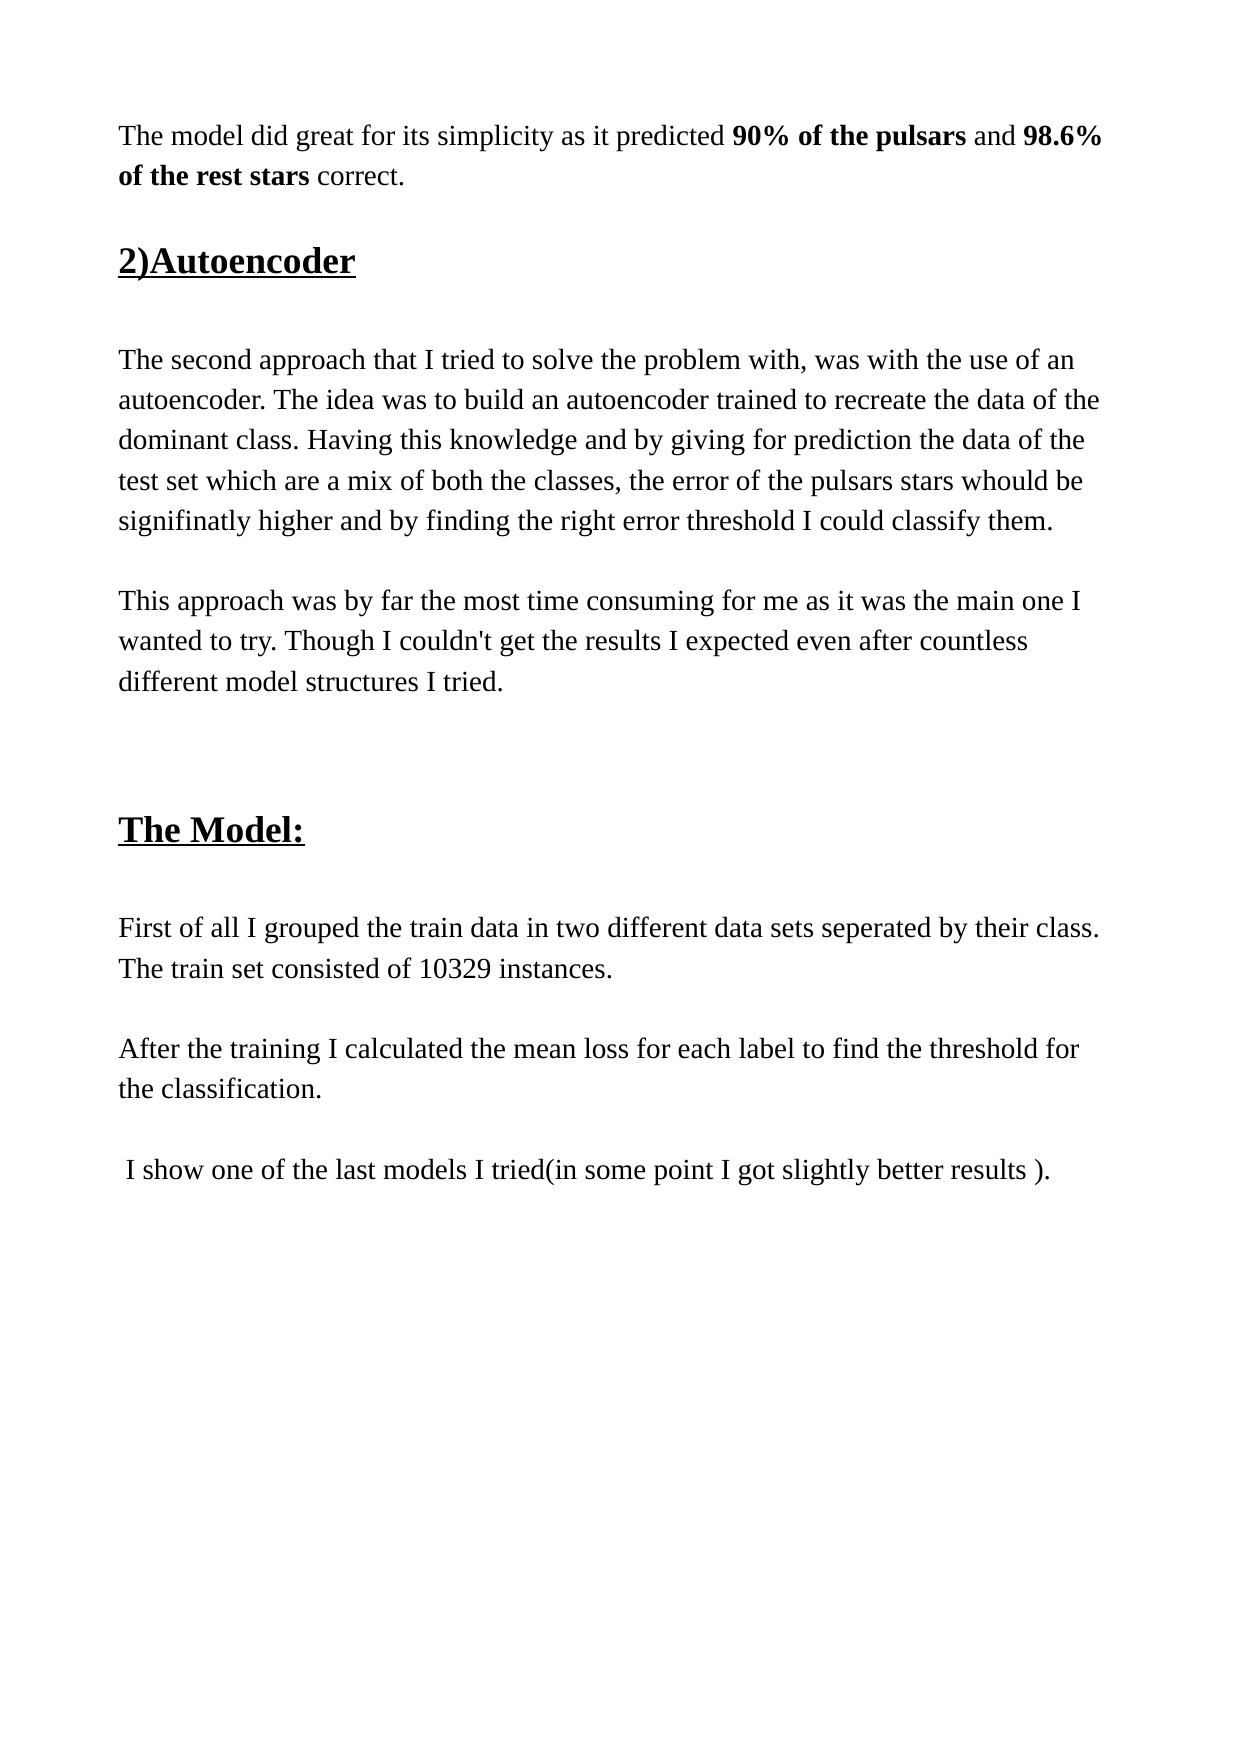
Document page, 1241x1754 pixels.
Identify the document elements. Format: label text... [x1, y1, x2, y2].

text This approach was by far the most time consuming for me as it was the main one I wanted to try. Though I couldn't get the results I expected even after countless different model structures I tried. [118, 583, 1122, 697]
text The second approach that I tried to solve the problem with, was with the use of an autoencoder. The idea was to build an autoencoder trained to recreate the data of the dominant class. Having this knowledge and by giving for prediction the data of the test set which are a mix of both the classes, the error of the pulsars stars whould be signifinatly higher and by finding the right error threshold I could classify them. [118, 342, 1122, 536]
text After the training I calculated the mean loss for each label to find the threshold for the classification. [118, 1031, 1122, 1105]
text First of all I grouped the train data in two different data sets seperated by their class. The train set consisted of 10329 instances. [118, 911, 1122, 984]
text 2)Autoencoder [118, 239, 1122, 282]
text The Model: [118, 807, 1122, 850]
text I show one of the last models I tried(in some point I got slightly better results ). [118, 1152, 1122, 1185]
text The model did great for its simplicity as it predicted 90% of the pulsars and 98.6% of the rest stars correct. [118, 118, 1122, 192]
